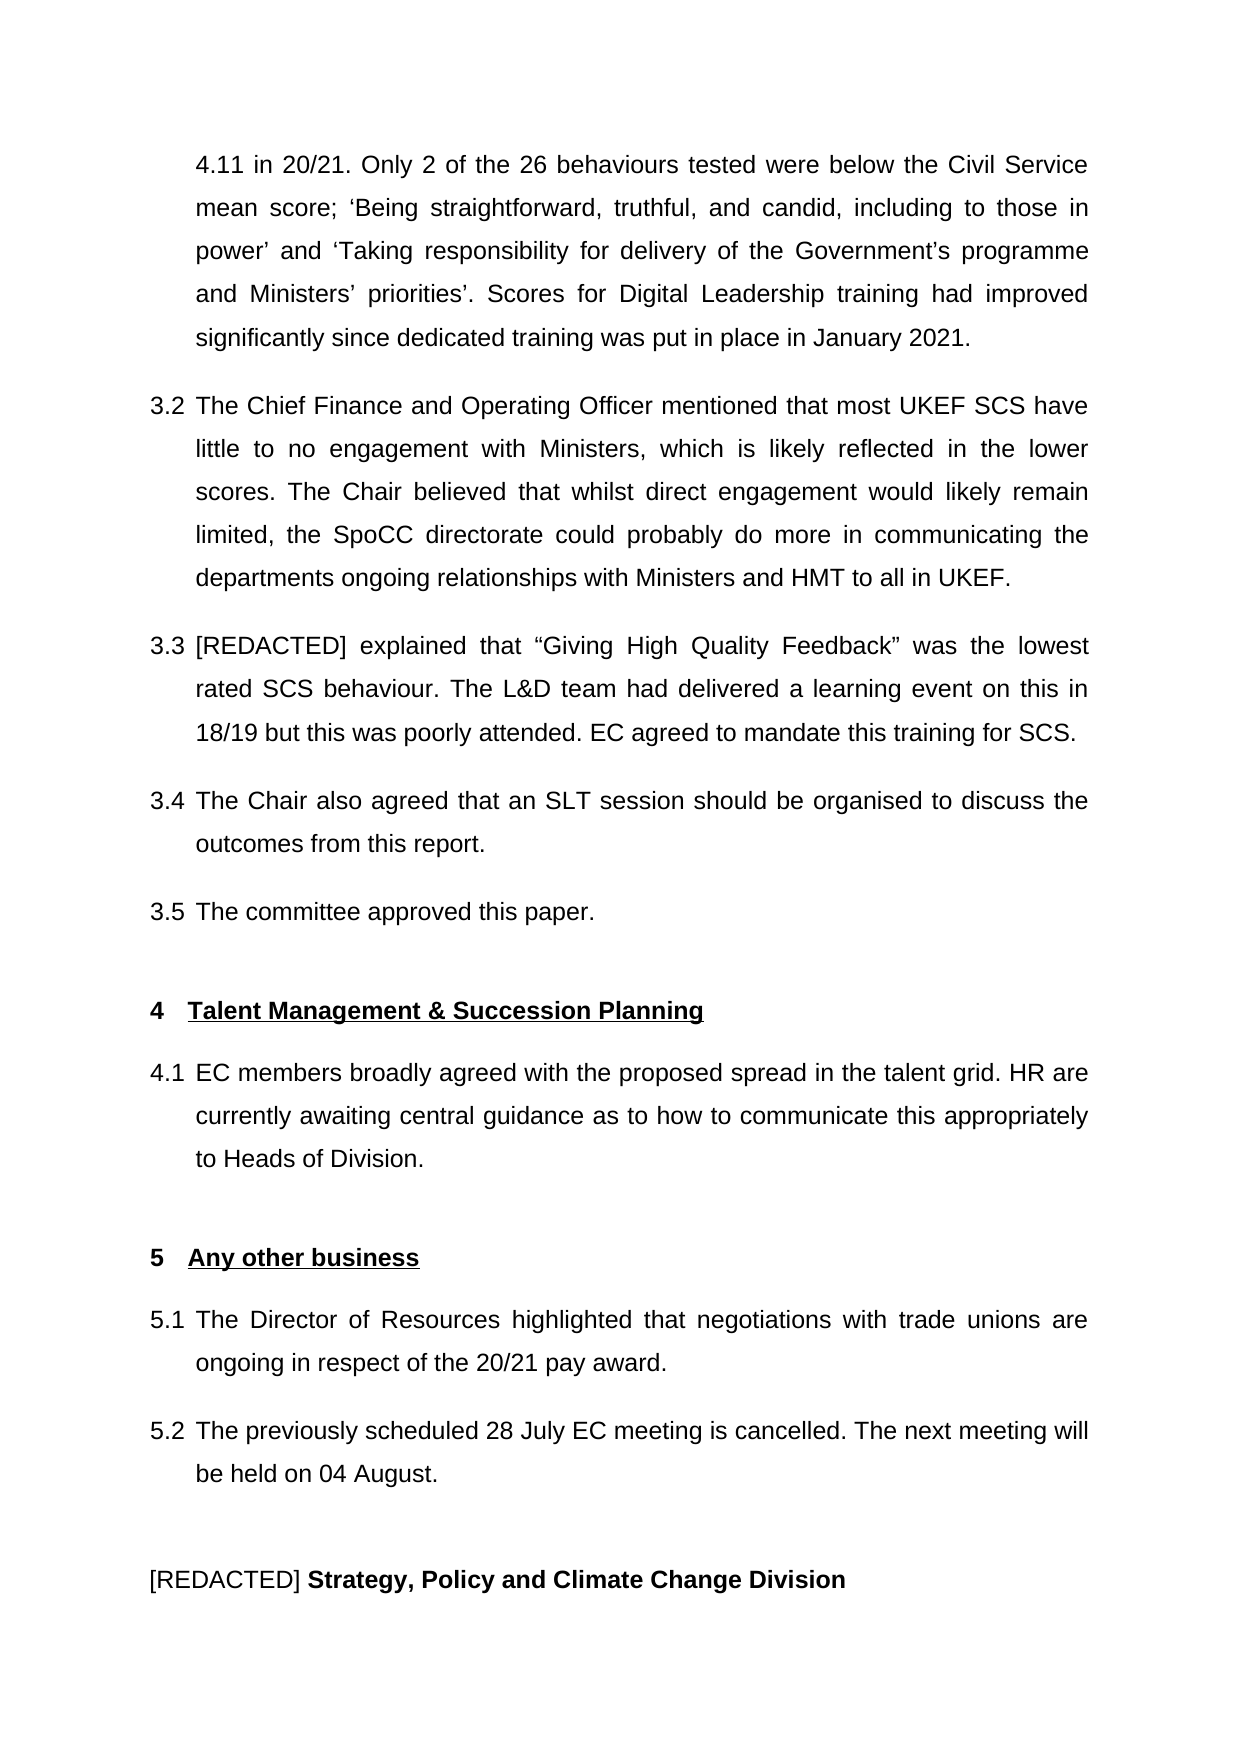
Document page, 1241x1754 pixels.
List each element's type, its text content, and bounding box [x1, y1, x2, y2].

list Any other business [150, 1243, 1090, 1272]
list [REDACTED] explained that “Giving High Quality Feedback” was the lowest rated SCS behaviour. The L&D team had delivered a learning event on this in 18/19 but this was poorly attended. EC agreed to mandate this training for SCS. [150, 631, 1090, 746]
list The Chief Finance and Operating Officer mentioned that most UKEF SCS have little to no engagement with Ministers, which is likely reflected in the lower scores. The Chair believed that whilst direct engagement would likely remain limited, the SpoCC directorate could probably do more in communicating the departments ongoing relationships with Ministers and HMT to all in UKEF. [150, 391, 1090, 592]
list The previously scheduled 28 July EC meeting is cancelled. The next meeting will be held on 04 August. [150, 1416, 1090, 1488]
list The Director of Resources highlighted that negotiations with trade unions are ongoing in respect of the 20/21 pay award. [150, 1305, 1090, 1377]
list EC members broadly agreed with the proposed spread in the talent grid. HR are currently awaiting central guidance as to how to communicate this appropriately to Heads of Division. [150, 1058, 1090, 1173]
list [REDACTED] Strategy, Policy and Climate Change Division [149, 1565, 1090, 1593]
list Talent Management & Succession Planning [150, 996, 1090, 1024]
list The committee approved this paper. [150, 897, 1090, 926]
list The Chair also agreed that an SLT session should be organised to discuss the outcomes from this report. [150, 786, 1090, 857]
list 4.11 in 20/21. Only 2 of the 26 behaviours tested were below the Civil Service mean score; ‘Being straightforward, truthful, and candid, including to those in power’ and ‘Taking responsibility for delivery of the Government’s programme and Ministers’ priorities’. Scores for Digital Leadership training had improved significantly since dedicated training was put in place in January 2021. [150, 150, 1090, 351]
